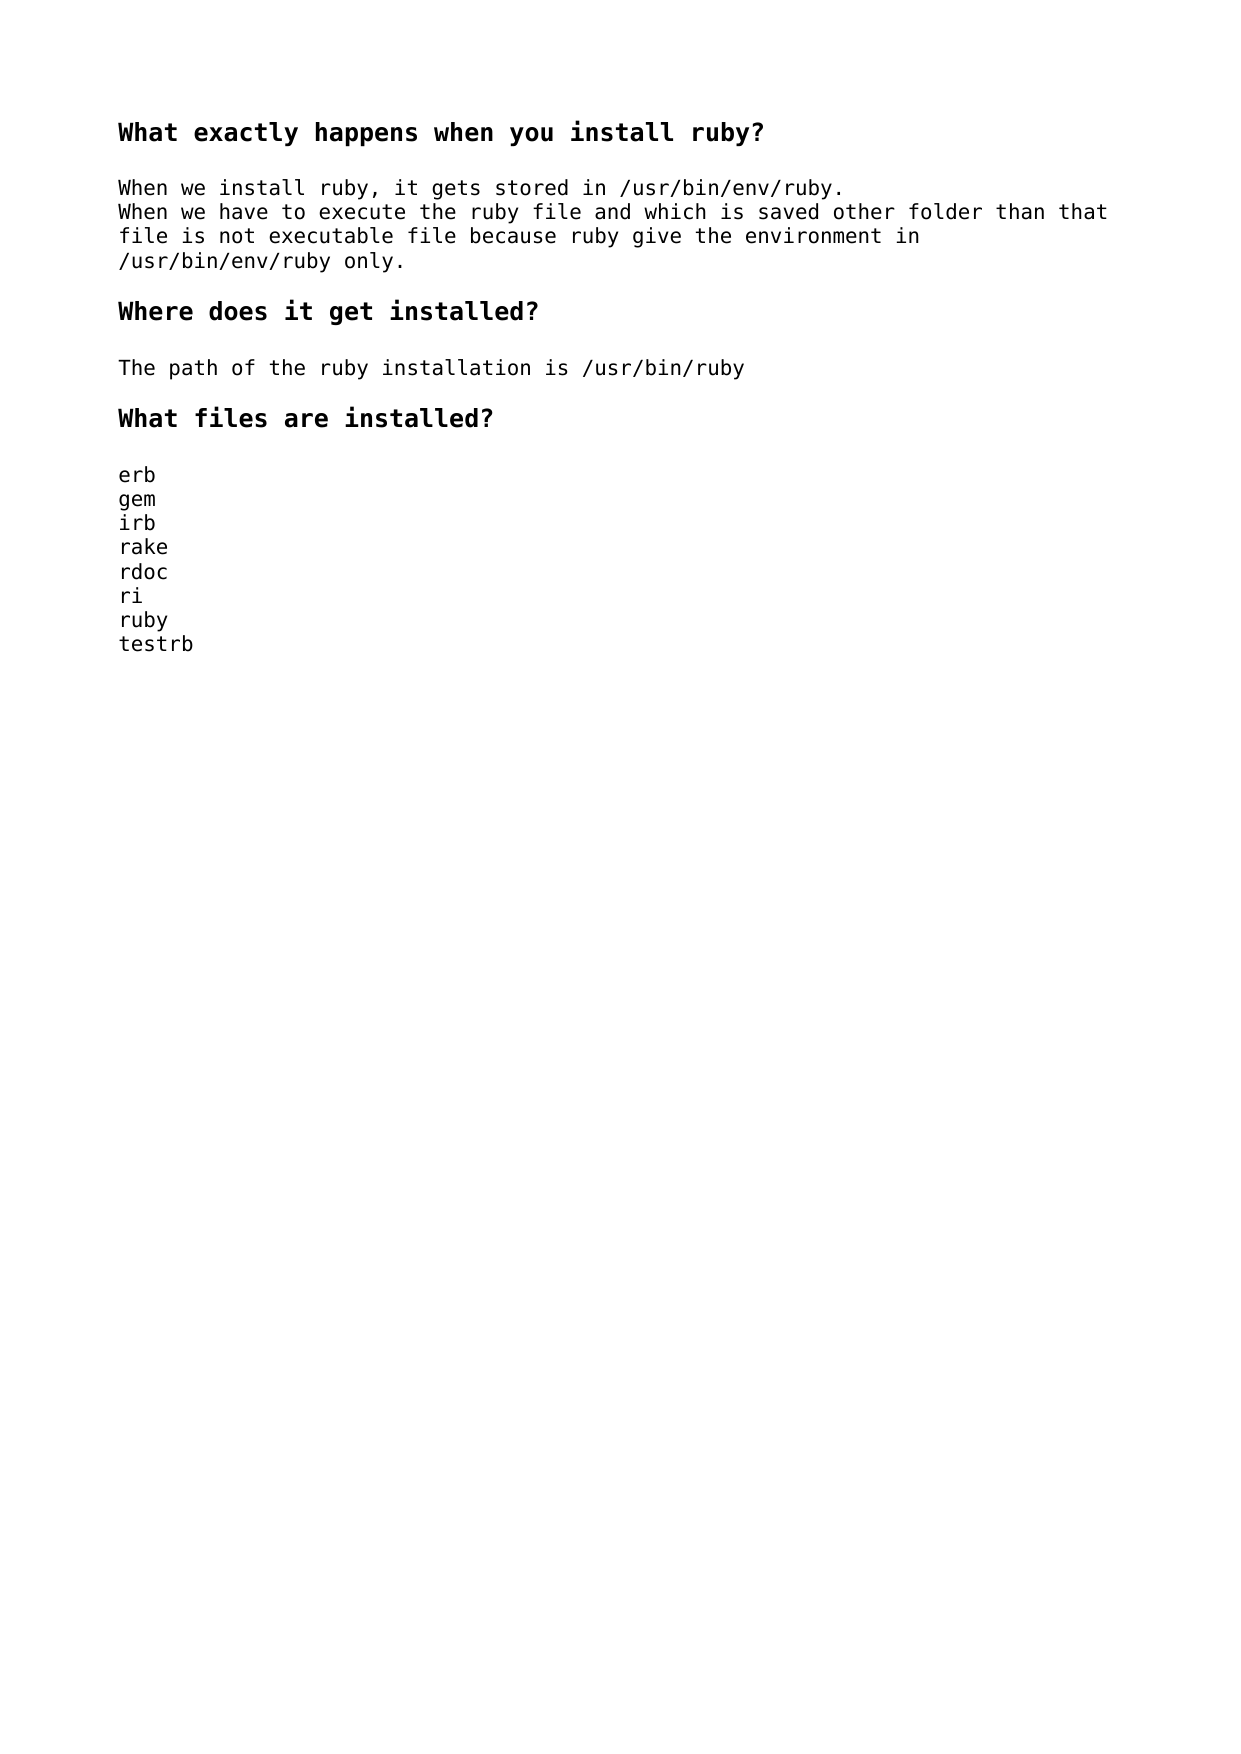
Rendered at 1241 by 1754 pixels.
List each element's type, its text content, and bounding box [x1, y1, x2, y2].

text What files are installed? [118, 404, 1122, 433]
text ri [118, 584, 1122, 608]
text erb [118, 463, 1122, 487]
text Where does it get installed? [118, 297, 1122, 327]
text testrb [118, 632, 1122, 657]
text What exactly happens when you install ruby? [118, 118, 1122, 147]
text ruby [118, 608, 1122, 632]
text gem [118, 487, 1122, 511]
text irb [118, 511, 1122, 535]
text rake [118, 535, 1122, 560]
text rdoc [118, 560, 1122, 584]
text When we have to execute the ruby file and which is saved other folder than that file is not executable file because ruby give the environment in /usr/bin/env/ruby only. [118, 200, 1122, 273]
text When we install ruby, it gets stored in /usr/bin/env/ruby. [118, 176, 1122, 200]
text The path of the ruby installation is /usr/bin/ruby [118, 356, 1122, 380]
